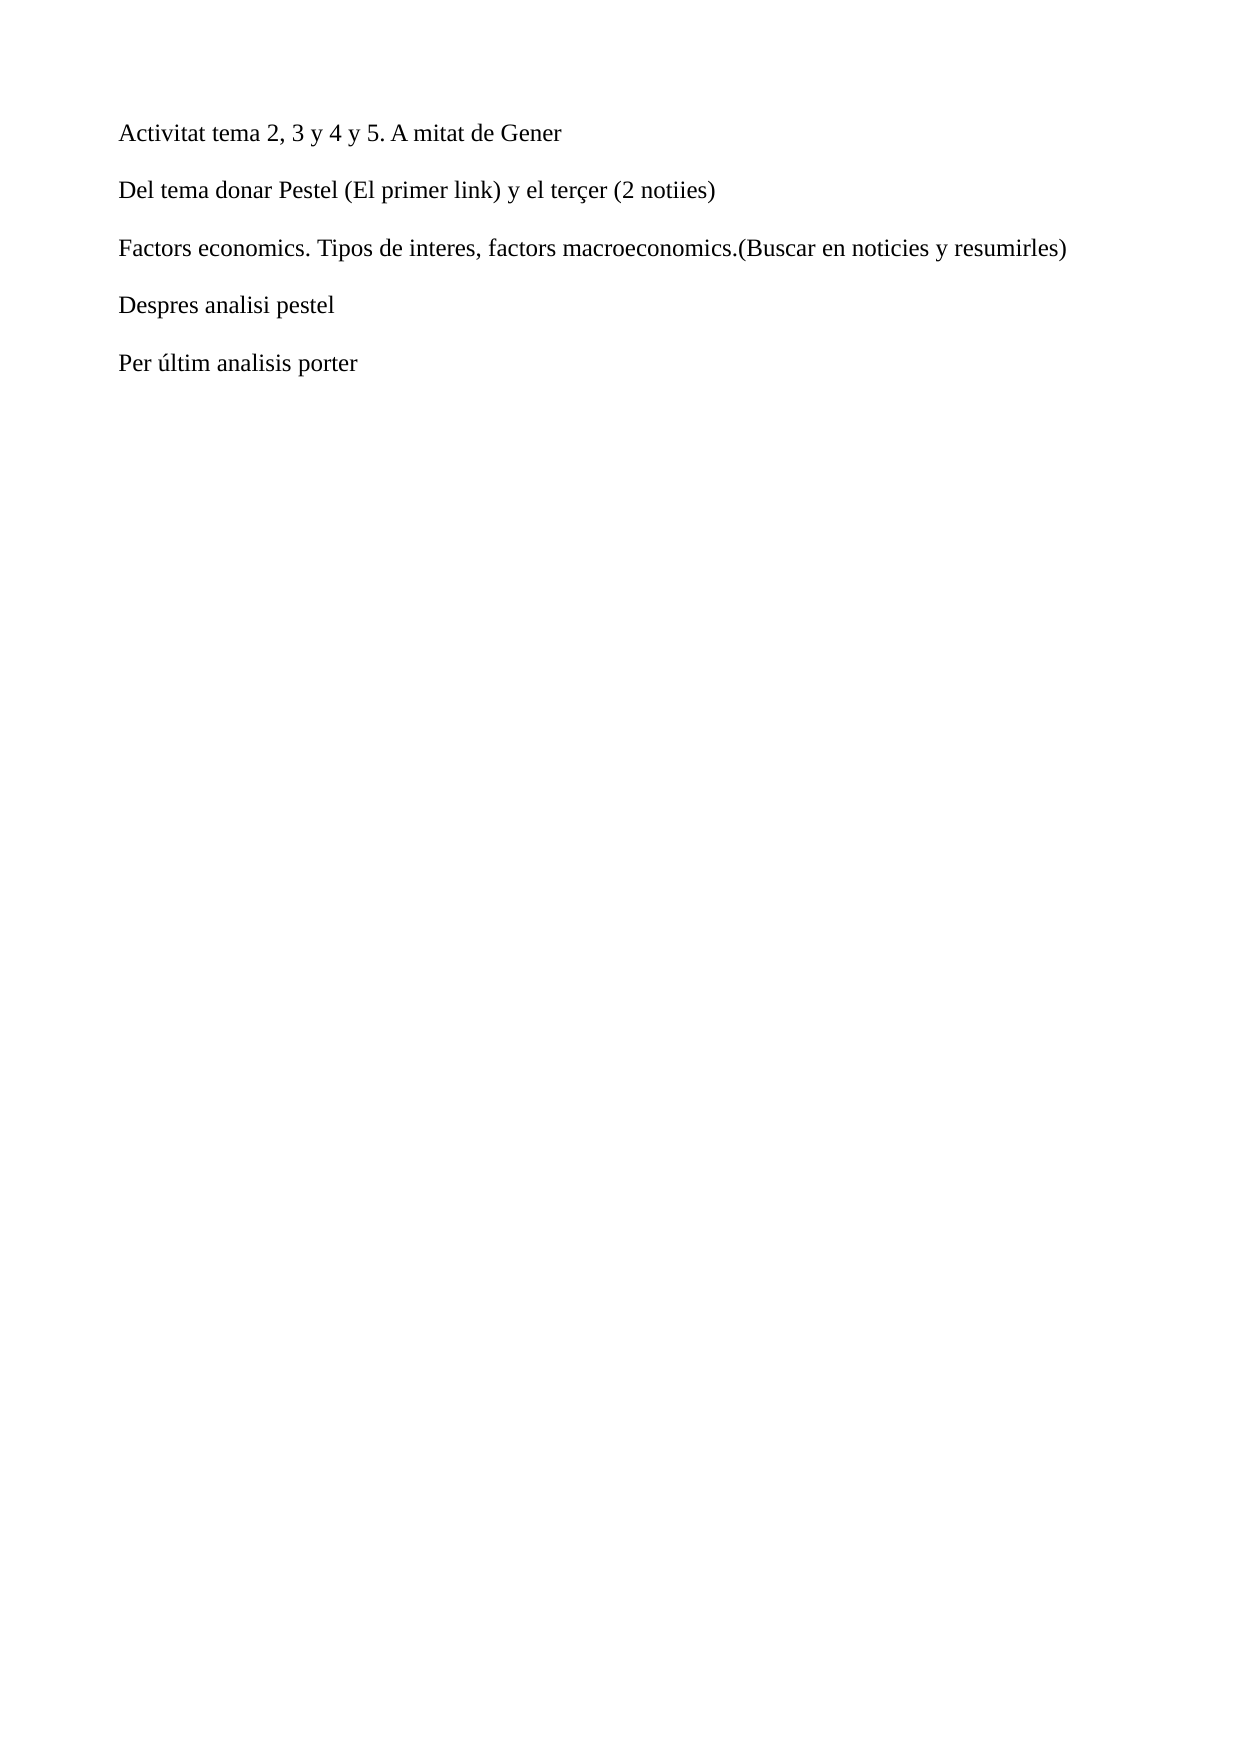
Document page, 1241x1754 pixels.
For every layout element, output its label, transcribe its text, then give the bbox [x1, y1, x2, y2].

text Activitat tema 2, 3 y 4 y 5. A mitat de Gener Del tema donar Pestel (El primer link) y el terçer (2 notiies) Factors economics. Tipos de interes, factors macroeconomics.(Buscar en noticies y resumirles) Despres analisi pestel [118, 118, 1122, 348]
text Per últim analisis porter [118, 348, 1122, 377]
